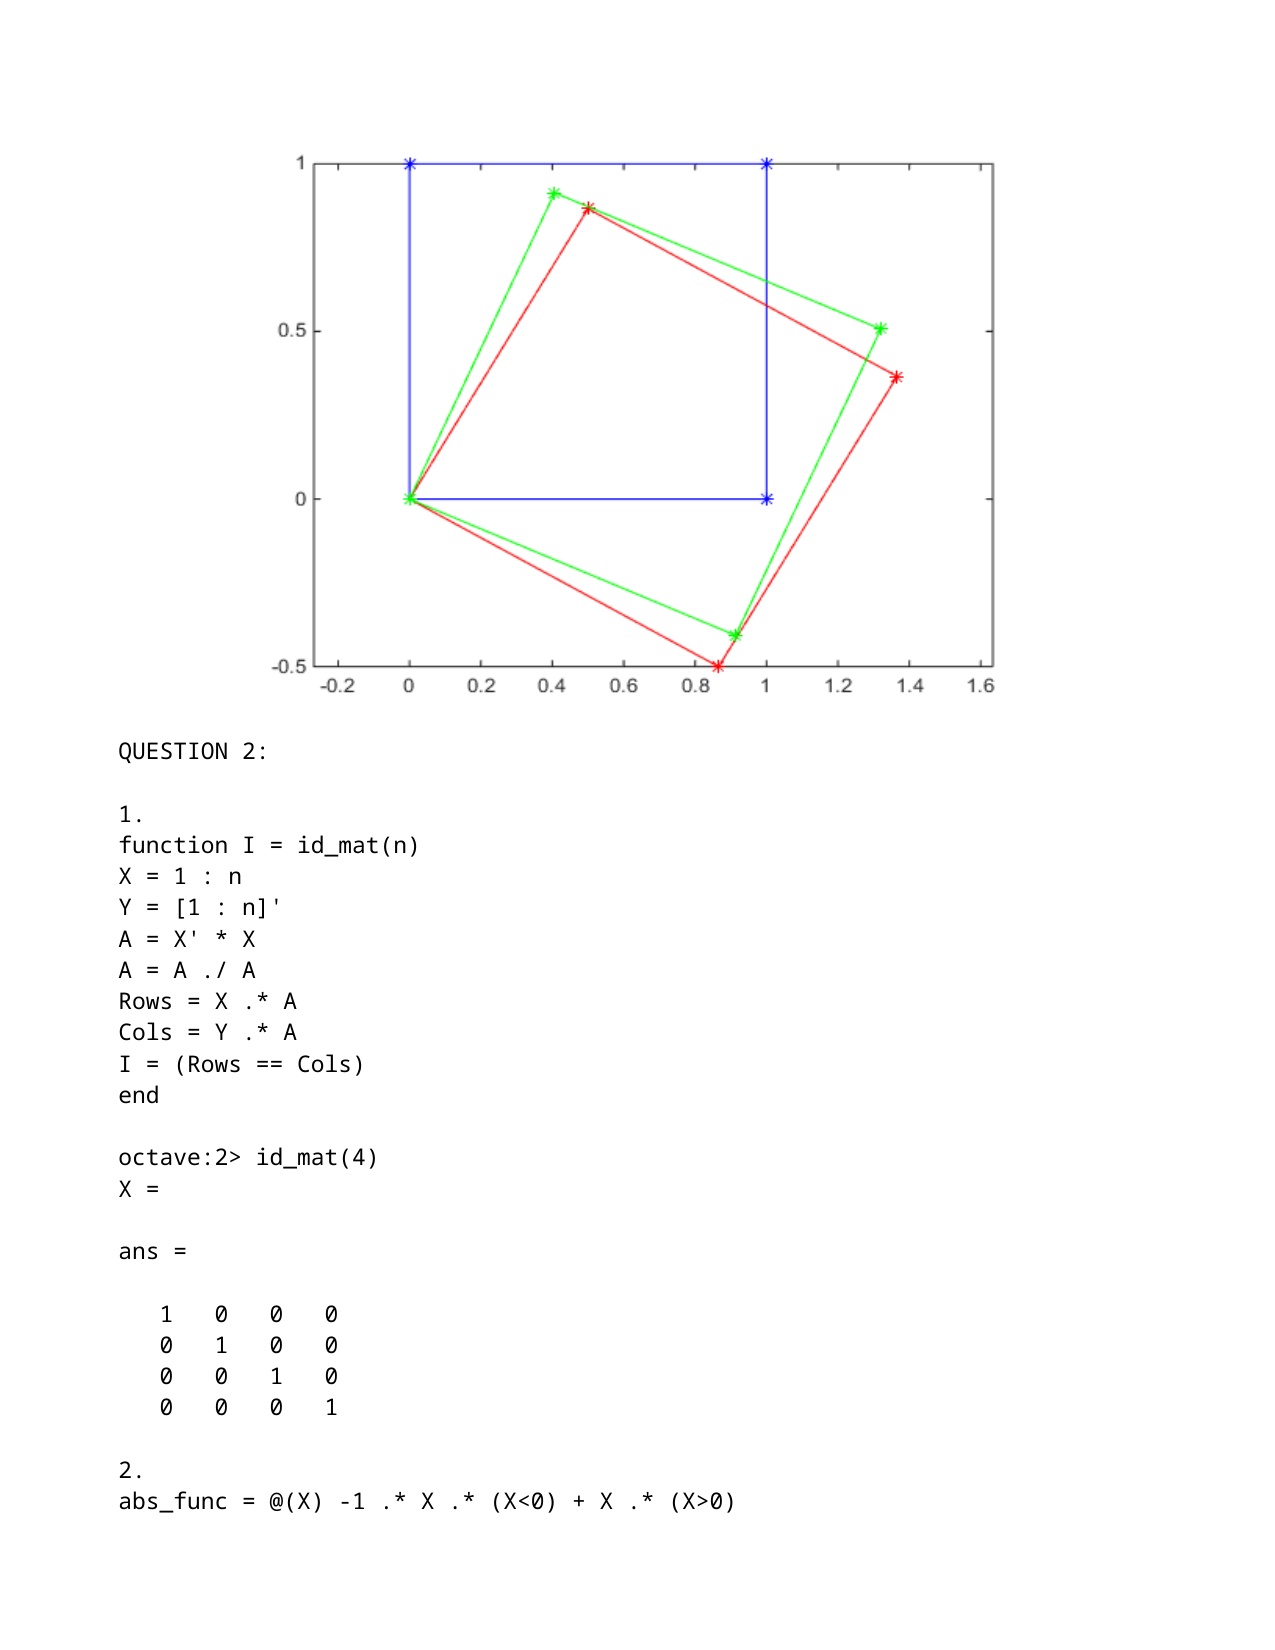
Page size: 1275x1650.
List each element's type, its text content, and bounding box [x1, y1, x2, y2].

text 1 0 0 0 [118, 1297, 1157, 1329]
text 0 1 0 0 [118, 1329, 1157, 1360]
text 2. [118, 1454, 1157, 1485]
text 0 0 0 1 [118, 1391, 1157, 1422]
text A = X' * X [118, 922, 1157, 954]
text QUESTION 2: [118, 306, 1157, 766]
text ans = [118, 1235, 1157, 1266]
text 0 0 1 0 [118, 1360, 1157, 1391]
text I = (Rows == Cols) [118, 1047, 1157, 1079]
text A = A ./ A [118, 954, 1157, 985]
picture [200, 118, 1075, 735]
text function I = id_mat(n) [118, 829, 1157, 860]
text Rows = X .* A [118, 985, 1157, 1016]
text abs_func = @(X) -1 .* X .* (X<0) + X .* (X>0) [118, 1485, 1157, 1516]
text Cols = Y .* A [118, 1016, 1157, 1047]
text Y = [1 : n]' [118, 891, 1157, 922]
text octave:2> id_mat(4) [118, 1141, 1157, 1172]
text X = 1 : n [118, 860, 1157, 891]
text X = [118, 1172, 1157, 1204]
text end [118, 1079, 1157, 1110]
text 1. [118, 797, 1157, 829]
